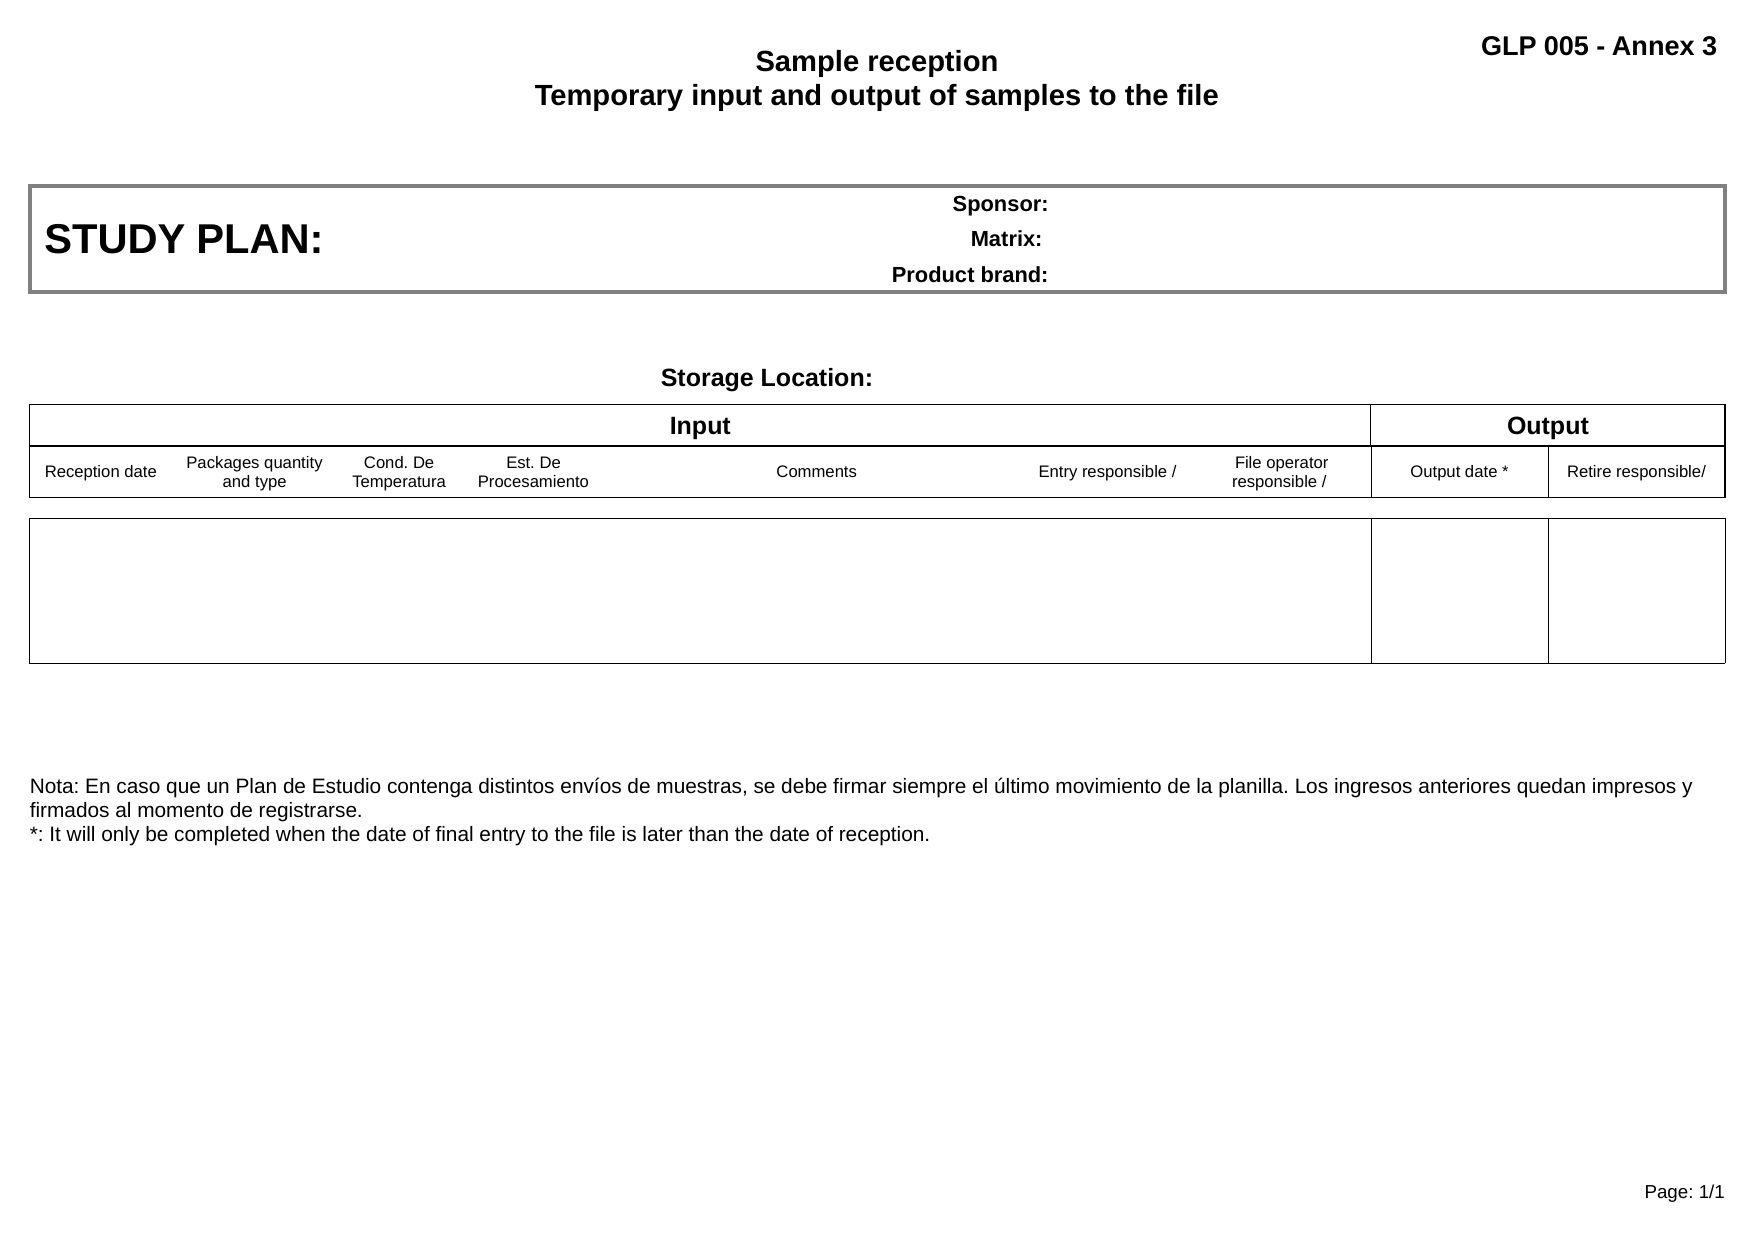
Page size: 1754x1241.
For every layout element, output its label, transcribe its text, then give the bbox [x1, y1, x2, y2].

table_cell Cond. De Temperatura [337, 447, 461, 497]
table_cell Matrix: [595, 219, 1051, 254]
table_cell <if test="sample['entry_date']"><format_date(sample['entry_date'], user.language)></if> [30, 519, 172, 663]
table_cell Product brand: [595, 254, 1051, 289]
table_cell [1372, 519, 1548, 663]
table_cell <sample['file_operator_responsible']> [1192, 519, 1371, 663]
table_cell <sample['temperature']> [337, 519, 461, 663]
table_cell <stp_matrix> [1051, 219, 1723, 254]
table_cell Retire responsible/ [1549, 447, 1724, 497]
text Nota: En caso que un Plan de Estudio contenga distintos envíos de muestras, se debe firmar siempre el último movimiento de la planilla. Los ingresos anteriores quedan impresos y firmados al momento de registrarse. [29, 773, 1724, 821]
table_cell <for each="sample in record['samples']"> [30, 498, 1725, 517]
table_cell Output date * [1372, 447, 1548, 497]
table_cell [1549, 519, 1725, 663]
text </for> [29, 716, 1724, 745]
table_cell Est. De Procesamiento [461, 447, 606, 497]
table_header <stp_sponsor> [1051, 188, 1723, 219]
table_cell <sample['entry_responsible']> [1027, 519, 1192, 663]
text *: It will only be completed when the date of final entry to the file is later than the date of reception. [29, 821, 1724, 845]
table_cell Entry responsible / [1027, 447, 1192, 497]
table_cell <stp_product_brand> [1051, 254, 1723, 289]
table_cell <sample['packages']> [172, 519, 337, 663]
table_cell <sample['processing_state']> [461, 519, 606, 663]
table_header Storage Location: <record['location']> [30, 351, 1725, 403]
text <for each="record in objects.values()"> [29, 322, 1724, 351]
table_cell Output [1371, 405, 1724, 445]
table_cell File operator responsible / [1192, 447, 1371, 497]
table_cell <sample['comments']> [606, 519, 1027, 663]
table_cell </for> [30, 664, 1725, 687]
table_header Sponsor: [595, 188, 1051, 219]
table_cell Comments [606, 447, 1027, 497]
table_cell Input [30, 405, 1370, 445]
table_cell Packages quantity and type [172, 447, 337, 497]
table_header STUDY PLAN: <code> [32, 188, 594, 289]
table_cell Reception date [30, 447, 172, 497]
